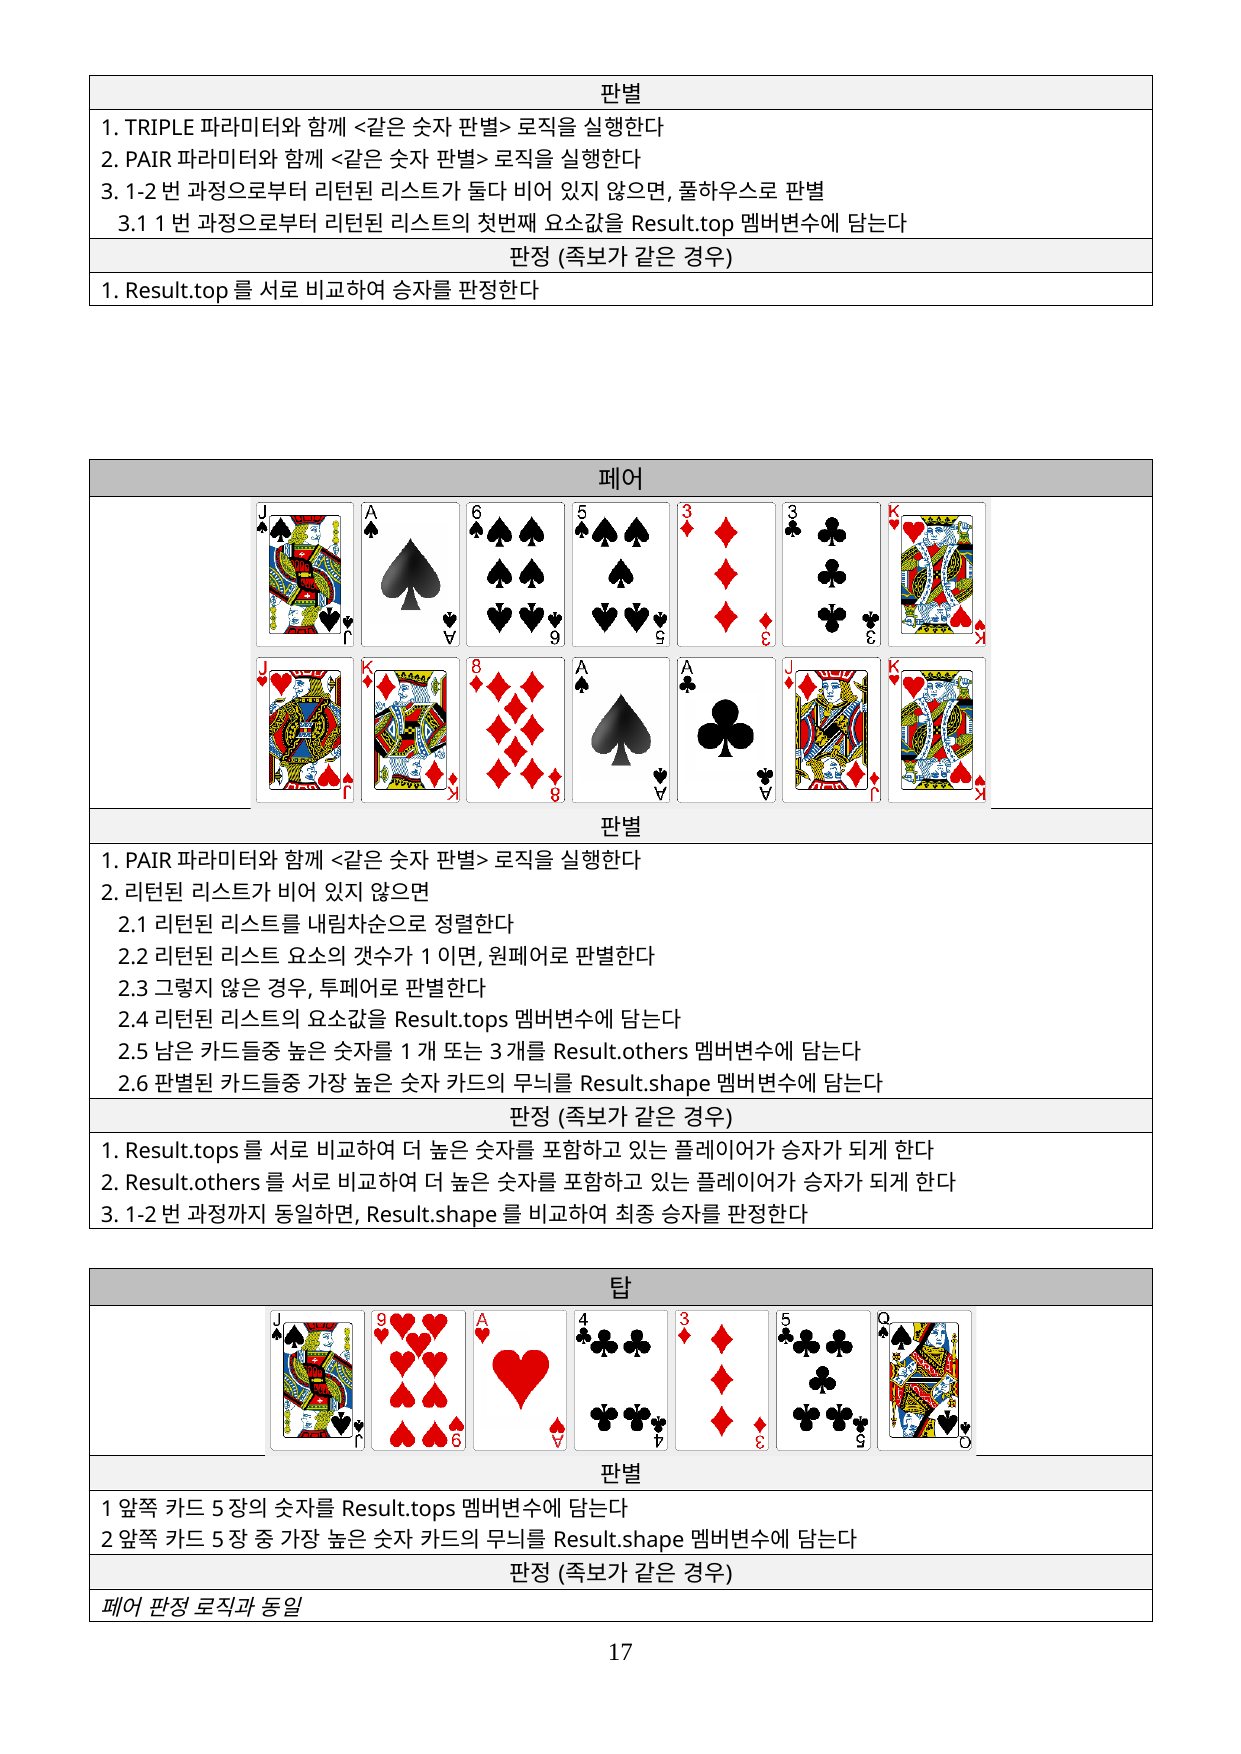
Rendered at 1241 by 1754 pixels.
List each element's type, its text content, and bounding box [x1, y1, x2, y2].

table_cell 1 앞쪽 카드 5장의 숫자를 Result.tops 멤버변수에 담는다 2 앞쪽 카드 5장 중 가장 높은 숫자 카드의 무늬를 Result.shape 멤버변수에 담는다 [90, 1491, 1152, 1554]
table_cell 페어 판정 로직과 동일 [90, 1590, 1152, 1621]
table_cell [992, 497, 1152, 653]
table_cell 판정 (족보가 같은 경우) [90, 1099, 1152, 1132]
table_cell [90, 653, 250, 808]
table_cell 판별 [90, 809, 1152, 842]
table_header 페어 [90, 460, 1152, 496]
table_cell 판정 (족보가 같은 경우) [90, 239, 1152, 272]
table_cell [90, 1306, 265, 1455]
table_cell 판별 [90, 1456, 1152, 1489]
table_cell 1. Result.top를 서로 비교하여 승자를 판정한다 [90, 273, 1152, 304]
table_cell 1. Result.tops를 서로 비교하여 더 높은 숫자를 포함하고 있는 플레이어가 승자가 되게 한다 2. Result.others를 서로 비교하여 더 높은 숫자를 포함하고 있는 플레이어가 승자가 되게 한다 3. 1-2번 과정까지 동일하면, Result.shape를 비교하여 최종 승자를 판정한다 [90, 1133, 1152, 1228]
table_cell 판별 [90, 76, 1152, 109]
table_cell [992, 653, 1152, 808]
table_cell 1. PAIR 파라미터와 함께 <같은 숫자 판별> 로직을 실행한다 2. 리턴된 리스트가 비어 있지 않으면 2.1 리턴된 리스트를 내림차순으로 정렬한다 2.2 리턴된 리스트 요소의 갯수가 1이면, 원페어로 판별한다 2.3 그렇지 않은 경우, 투페어로 판별한다 2.4 리턴된 리스트의 요소값을 Result.tops 멤버변수에 담는다 2.5 남은 카드들중 높은 숫자를 1개 또는 3개를 Result.others 멤버변수에 담는다 2.6 판별된 카드들중 가장 높은 숫자 카드의 무늬를 Result.shape 멤버변수에 담는다 [90, 844, 1152, 1098]
table_cell [90, 497, 250, 653]
table_cell 1. TRIPLE 파라미터와 함께 <같은 숫자 판별> 로직을 실행한다 2. PAIR 파라미터와 함께 <같은 숫자 판별> 로직을 실행한다 3. 1-2번 과정으로부터 리턴된 리스트가 둘다 비어 있지 않으면, 풀하우스로 판별 3.1 1번 과정으로부터 리턴된 리스트의 첫번째 요소값을 Result.top 멤버변수에 담는다 [90, 110, 1152, 237]
table_header 탑 [90, 1269, 1152, 1305]
table_cell [977, 1306, 1152, 1455]
table_cell 판정 (족보가 같은 경우) [90, 1555, 1152, 1588]
